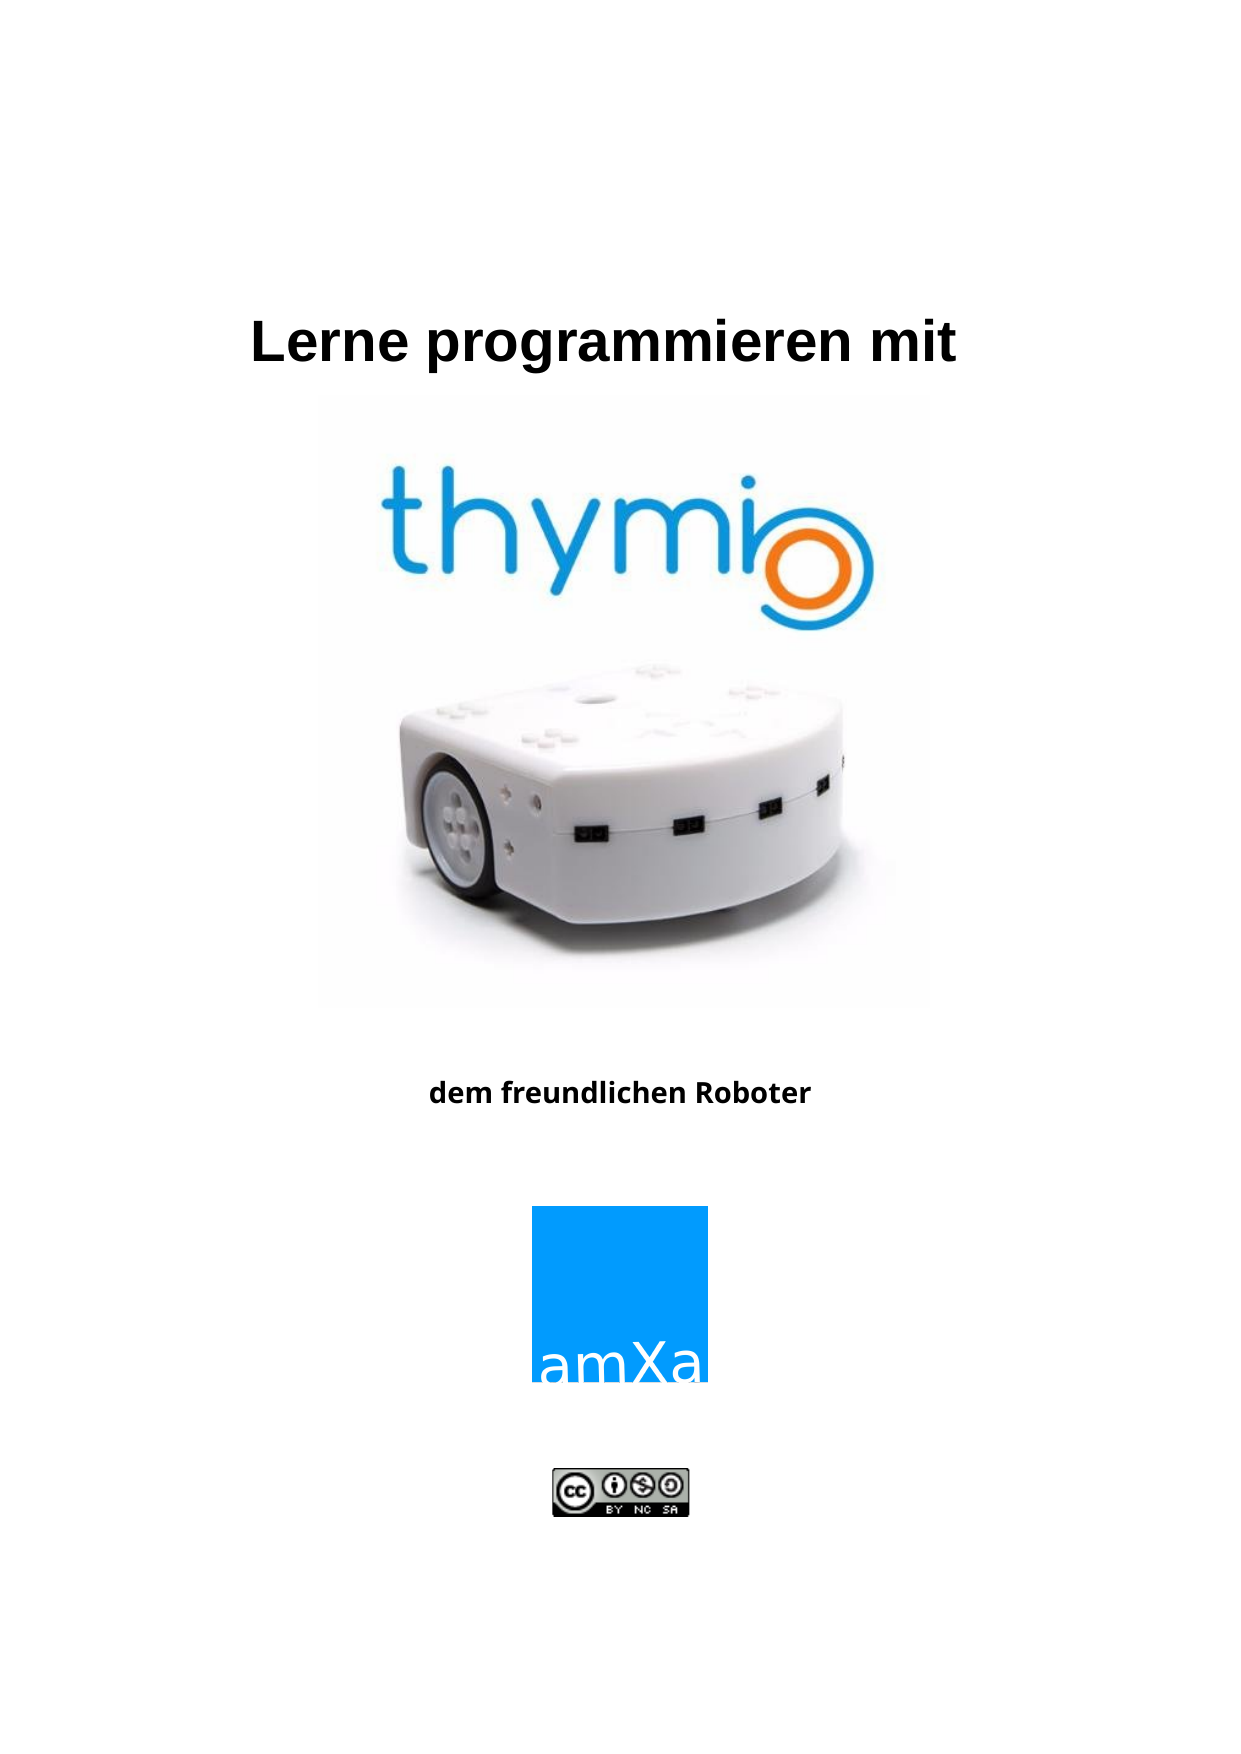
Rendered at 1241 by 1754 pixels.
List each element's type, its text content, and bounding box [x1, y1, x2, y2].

title Lerne programmieren mit [118, 306, 1122, 373]
text dem freundlichen Roboter [118, 1073, 1122, 1112]
picture [532, 1206, 708, 1383]
picture [552, 1468, 690, 1517]
picture [318, 395, 930, 1008]
